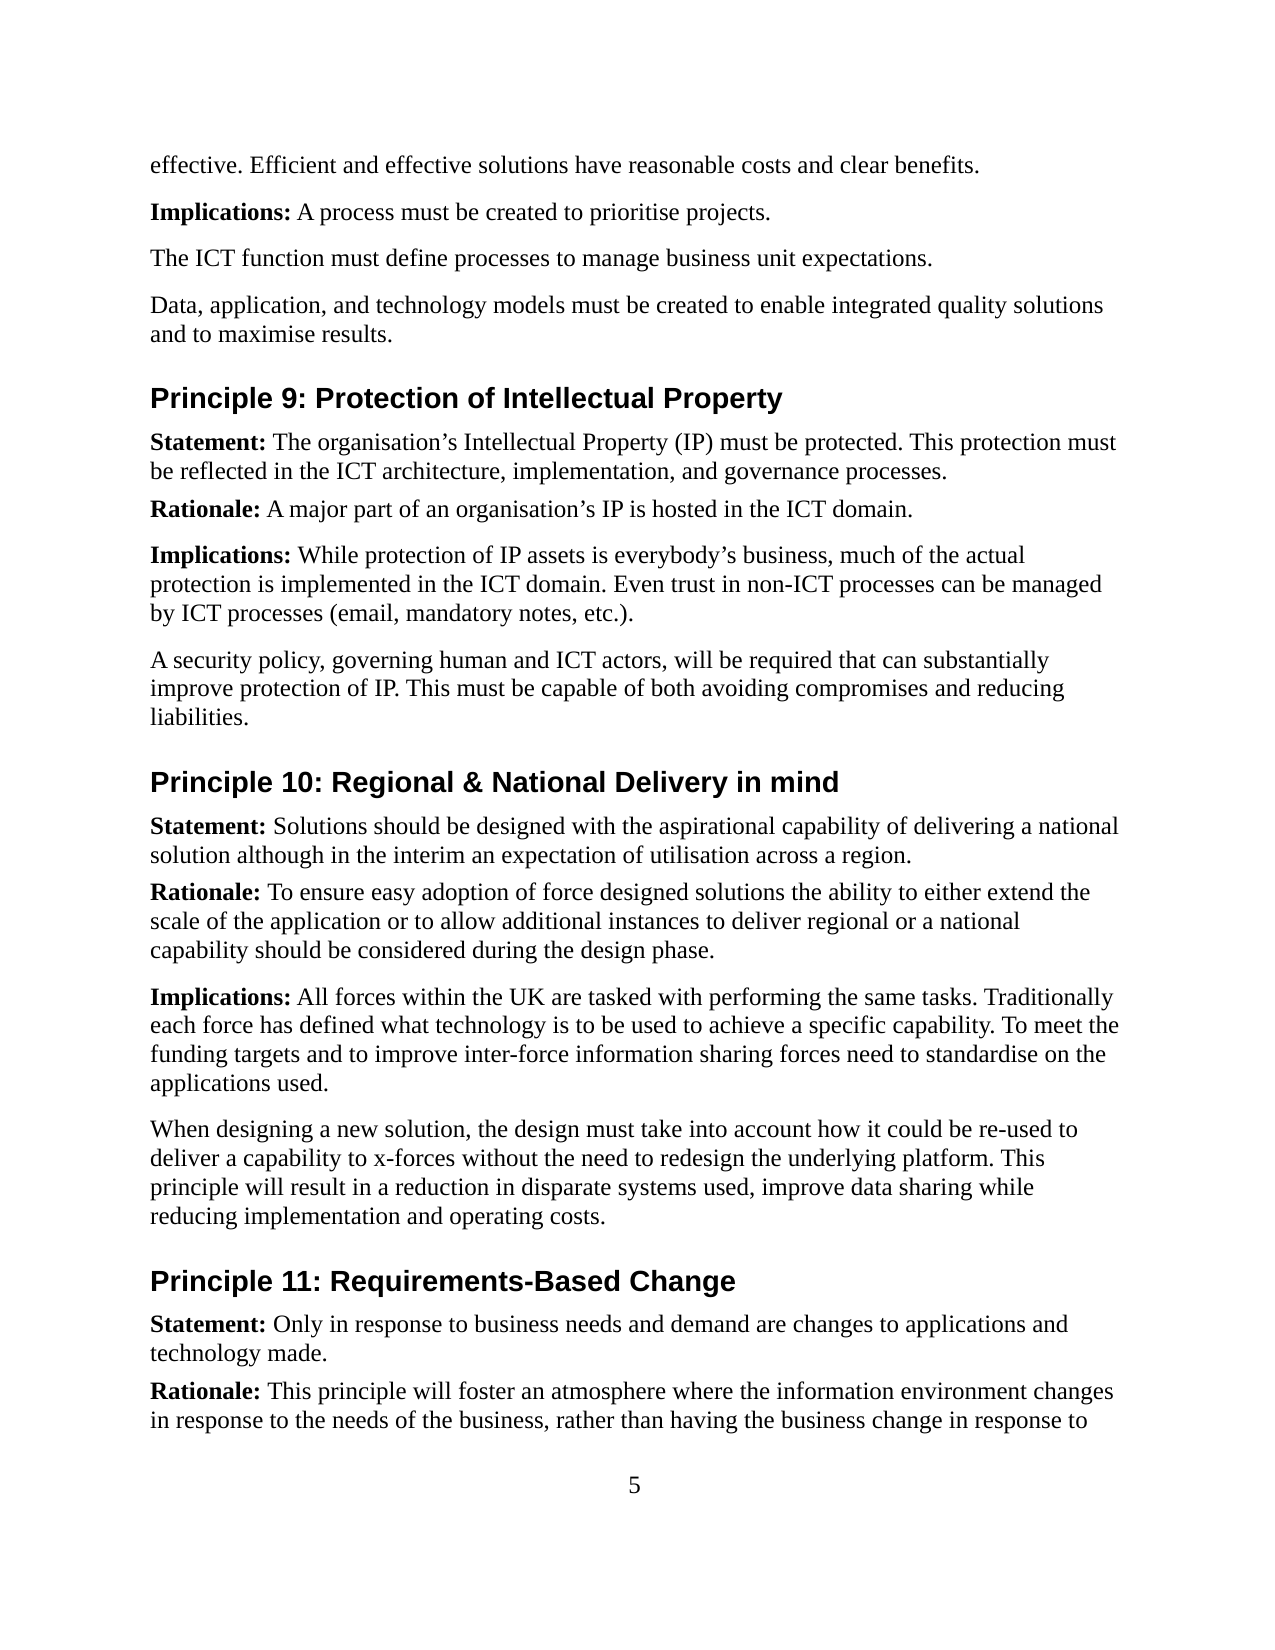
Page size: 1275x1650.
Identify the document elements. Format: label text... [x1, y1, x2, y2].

text Data, application, and technology models must be created to enable integrated quality solutions and to maximise results. [150, 290, 1125, 347]
text Rationale: A major part of an organisation’s IP is hosted in the ICT domain. [150, 494, 1125, 523]
text Implications: While protection of IP assets is everybody’s business, much of the actual protection is implemented in the ICT domain. Even trust in non-ICT processes can be managed by ICT processes (email, mandatory notes, etc.). [150, 541, 1125, 627]
text Statement: The organisation’s Intellectual Property (IP) must be protected. This protection must be reflected in the ICT architecture, implementation, and governance processes. [150, 427, 1125, 485]
text Implications: All forces within the UK are tasked with performing the same tasks. Traditionally each force has defined what technology is to be used to achieve a specific capability. To meet the funding targets and to improve inter-force information sharing forces need to standardise on the applications used. [150, 982, 1125, 1097]
text Rationale: This principle will foster an atmosphere where the information environment changes in response to the needs of the business, rather than having the business change in response to [150, 1376, 1125, 1433]
text Implications: A process must be created to prioritise projects. [150, 197, 1125, 225]
text A security policy, governing human and ICT actors, will be required that can substantially improve protection of IP. This must be capable of both avoiding compromises and reducing liabilities. [150, 645, 1125, 731]
subtitle Principle 10: Regional & National Delivery in mind [150, 765, 1125, 798]
subtitle Principle 9: Protection of Intellectual Property [150, 381, 1125, 415]
subtitle Principle 11: Requirements-Based Change [150, 1263, 1125, 1297]
text Rationale: To ensure easy adoption of force designed solutions the ability to either extend the scale of the application or to allow additional instances to deliver regional or a national capability should be considered during the design phase. [150, 877, 1125, 964]
text When designing a new solution, the design must take into account how it could be re-used to deliver a capability to x-forces without the need to redesign the underlying platform. This principle will result in a reduction in disparate systems used, improve data sharing while reducing implementation and operating costs. [150, 1114, 1125, 1229]
text Statement: Only in response to business needs and demand are changes to applications and technology made. [150, 1309, 1125, 1367]
text Statement: Solutions should be designed with the aspirational capability of delivering a national solution although in the interim an expectation of utilisation across a region. [150, 811, 1125, 868]
text The ICT function must define processes to manage business unit expectations. [150, 243, 1125, 272]
text effective. Efficient and effective solutions have reasonable costs and clear benefits. [150, 150, 1125, 179]
